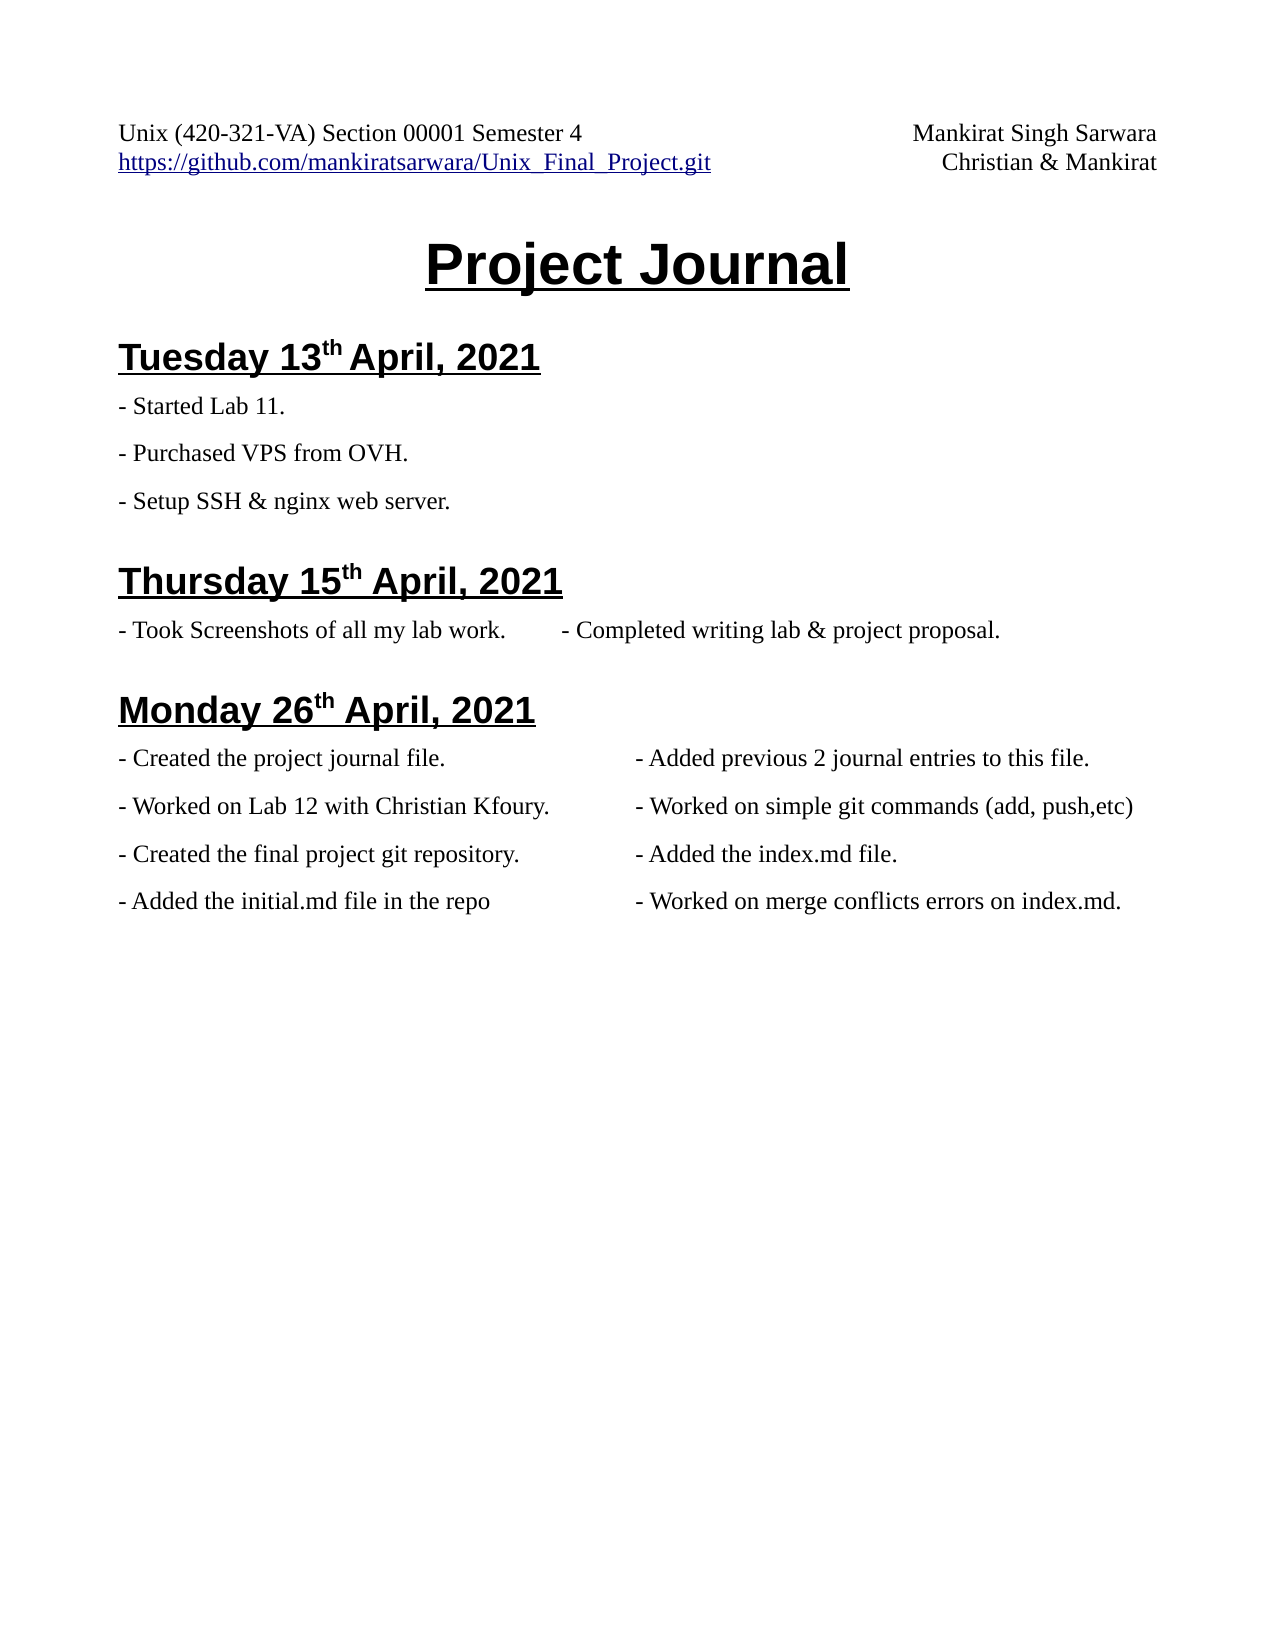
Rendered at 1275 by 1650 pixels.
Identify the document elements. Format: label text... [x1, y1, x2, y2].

subtitle Tuesday 13th April, 2021 [118, 335, 1157, 378]
text - Created the project journal file. - Added previous 2 journal entries to this file. [118, 743, 1157, 772]
text - Added the initial.md file in the repo - Worked on merge conflicts errors on index.md. [118, 886, 1157, 915]
text - Started Lab 11. [118, 391, 1157, 419]
title Project Journal [118, 230, 1157, 297]
subtitle Thursday 15th April, 2021 [118, 559, 1157, 602]
text - Worked on Lab 12 with Christian Kfoury. - Worked on simple git commands (add, push,etc) [118, 791, 1157, 820]
text - Created the final project git repository. - Added the index.md file. [118, 839, 1157, 867]
subtitle Monday 26th April, 2021 [118, 687, 1157, 731]
text - Setup SSH & nginx web server. [118, 486, 1157, 515]
text - Took Screenshots of all my lab work. - Completed writing lab & project proposal. [118, 615, 1157, 643]
text - Purchased VPS from OVH. [118, 438, 1157, 467]
